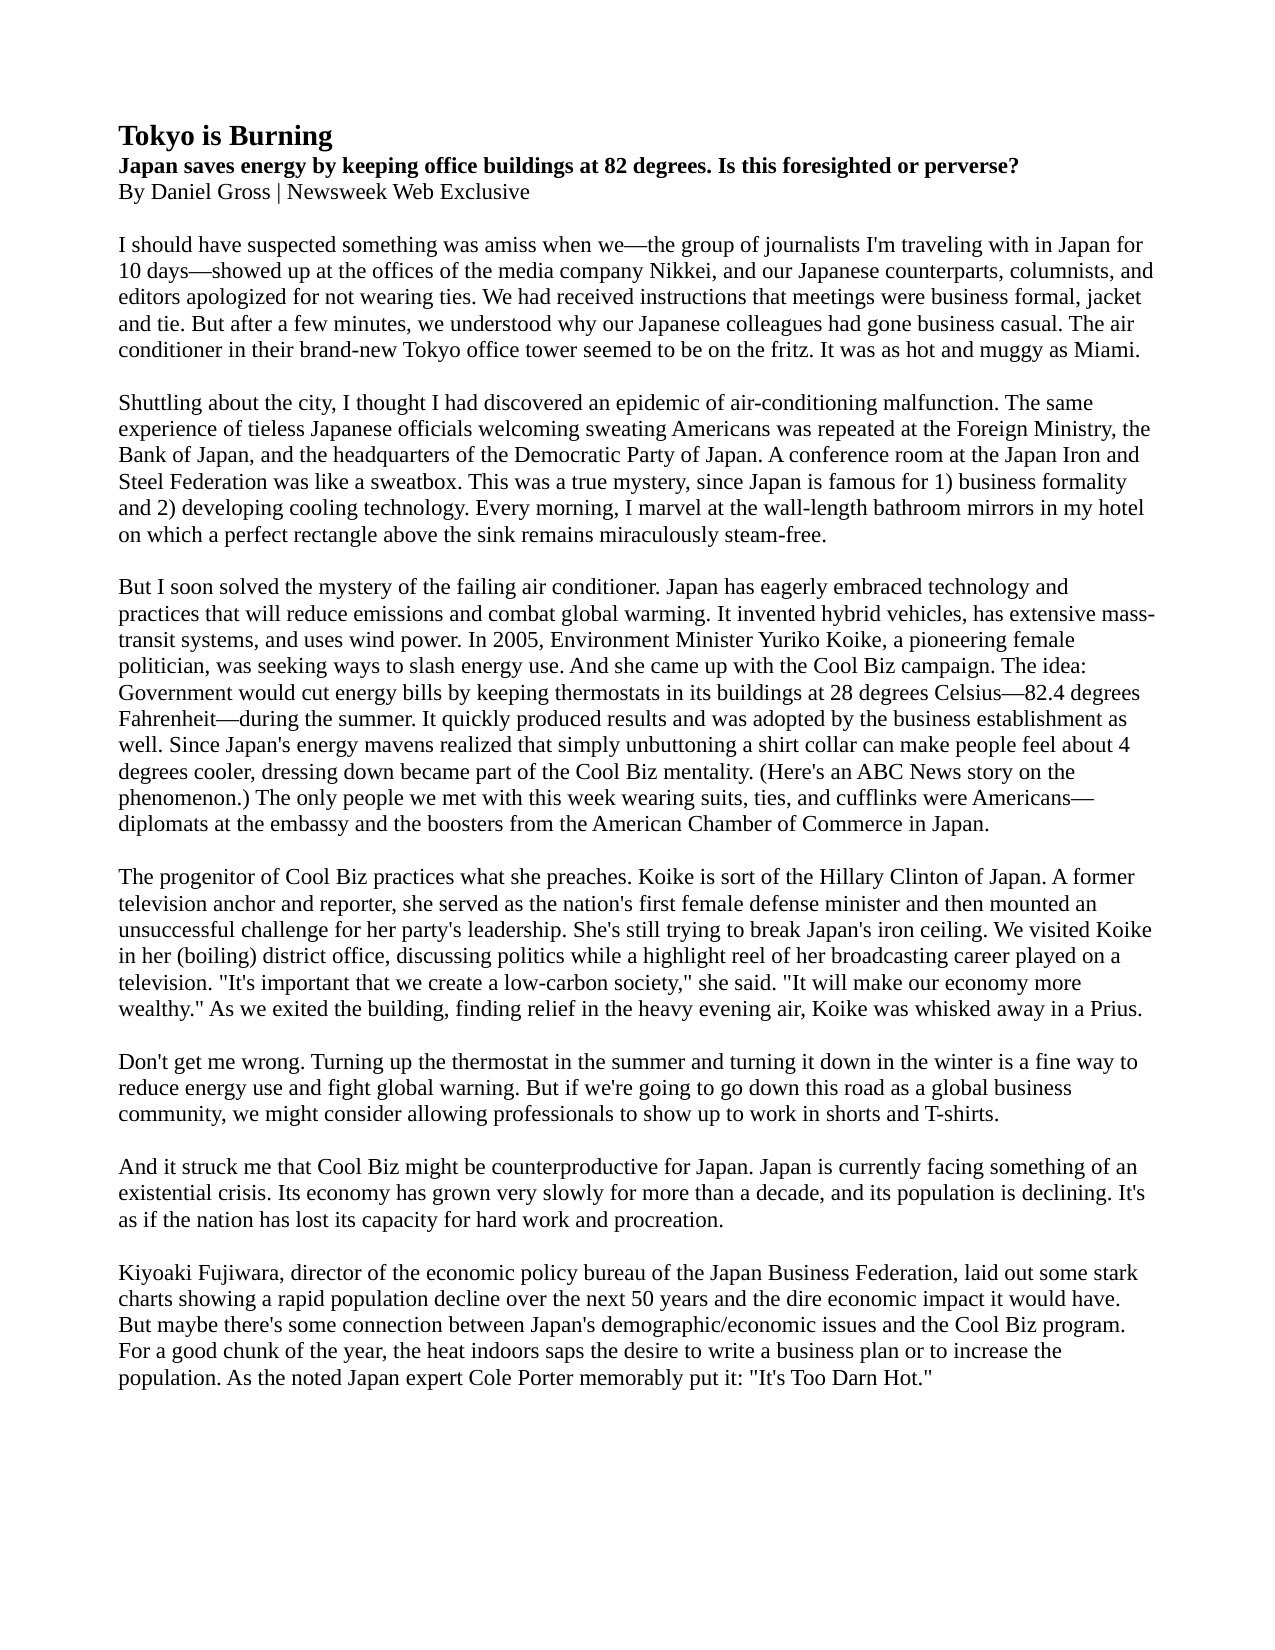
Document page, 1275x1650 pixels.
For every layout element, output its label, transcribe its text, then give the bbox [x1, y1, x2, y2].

text I should have suspected something was amiss when we—the group of journalists I'm traveling with in Japan for 10 days—showed up at the offices of the media company Nikkei, and our Japanese counterparts, columnists, and editors apologized for not wearing ties. We had received instructions that meetings were business formal, jacket and tie. But after a few minutes, we understood why our Japanese colleagues had gone business casual. The air conditioner in their brand-new Tokyo office tower seemed to be on the fritz. It was as hot and muggy as Miami. [118, 231, 1157, 362]
text Japan saves energy by keeping office buildings at 82 degrees. Is this foresighted or perverse? [118, 152, 1157, 178]
text By Daniel Gross | Newsweek Web Exclusive [118, 178, 1157, 204]
text Kiyoaki Fujiwara, director of the economic policy bureau of the Japan Business Federation, laid out some stark charts showing a rapid population decline over the next 50 years and the dire economic impact it would have. But maybe there's some connection between Japan's demographic/economic issues and the Cool Biz program. For a good chunk of the year, the heat indoors saps the desire to write a business plan or to increase the population. As the noted Japan expert Cole Porter memorably put it: "It's Too Darn Hot." [118, 1258, 1157, 1390]
text But I soon solved the mystery of the failing air conditioner. Japan has eagerly embraced technology and practices that will reduce emissions and combat global warming. It invented hybrid vehicles, has extensive mass-transit systems, and uses wind power. In 2005, Environment Minister Yuriko Koike, a pioneering female politician, was seeking ways to slash energy use. And she came up with the Cool Biz campaign. The idea: Government would cut energy bills by keeping thermostats in its buildings at 28 degrees Celsius—82.4 degrees Fahrenheit—during the summer. It quickly produced results and was adopted by the business establishment as well. Since Japan's energy mavens realized that simply unbuttoning a shirt collar can make people feel about 4 degrees cooler, dressing down became part of the Cool Biz mentality. (Here's an ABC News story on the phenomenon.) The only people we met with this week wearing suits, ties, and cufflinks were Americans—diplomats at the embassy and the boosters from the American Chamber of Commerce in Japan. [118, 573, 1157, 837]
text Tokyo is Burning [118, 118, 1157, 152]
text Don't get me wrong. Turning up the thermostat in the summer and turning it down in the winter is a fine way to reduce energy use and fight global warning. But if we're going to go down this road as a global business community, we might consider allowing professionals to show up to work in shorts and T-shirts. [118, 1048, 1157, 1127]
text Shuttling about the city, I thought I had discovered an epidemic of air-conditioning malfunction. The same experience of tieless Japanese officials welcoming sweating Americans was repeated at the Foreign Ministry, the Bank of Japan, and the headquarters of the Democratic Party of Japan. A conference room at the Japan Iron and Steel Federation was like a sweatbox. This was a true mystery, since Japan is famous for 1) business formality and 2) developing cooling technology. Every morning, I marvel at the wall-length bathroom mirrors in my hotel on which a perfect rectangle above the sink remains miraculously steam-free. [118, 389, 1157, 547]
text And it struck me that Cool Biz might be counterproductive for Japan. Japan is currently facing something of an existential crisis. Its economy has grown very slowly for more than a decade, and its population is declining. It's as if the nation has lost its capacity for hard work and procreation. [118, 1153, 1157, 1232]
text The progenitor of Cool Biz practices what she preaches. Koike is sort of the Hillary Clinton of Japan. A former television anchor and reporter, she served as the nation's first female defense minister and then mounted an unsuccessful challenge for her party's leadership. She's still trying to break Japan's iron ceiling. We visited Koike in her (boiling) district office, discussing politics while a highlight reel of her broadcasting career played on a television. "It's important that we create a low-carbon society," she said. "It will make our economy more wealthy." As we exited the building, finding relief in the heavy evening air, Koike was whisked away in a Prius. [118, 863, 1157, 1021]
